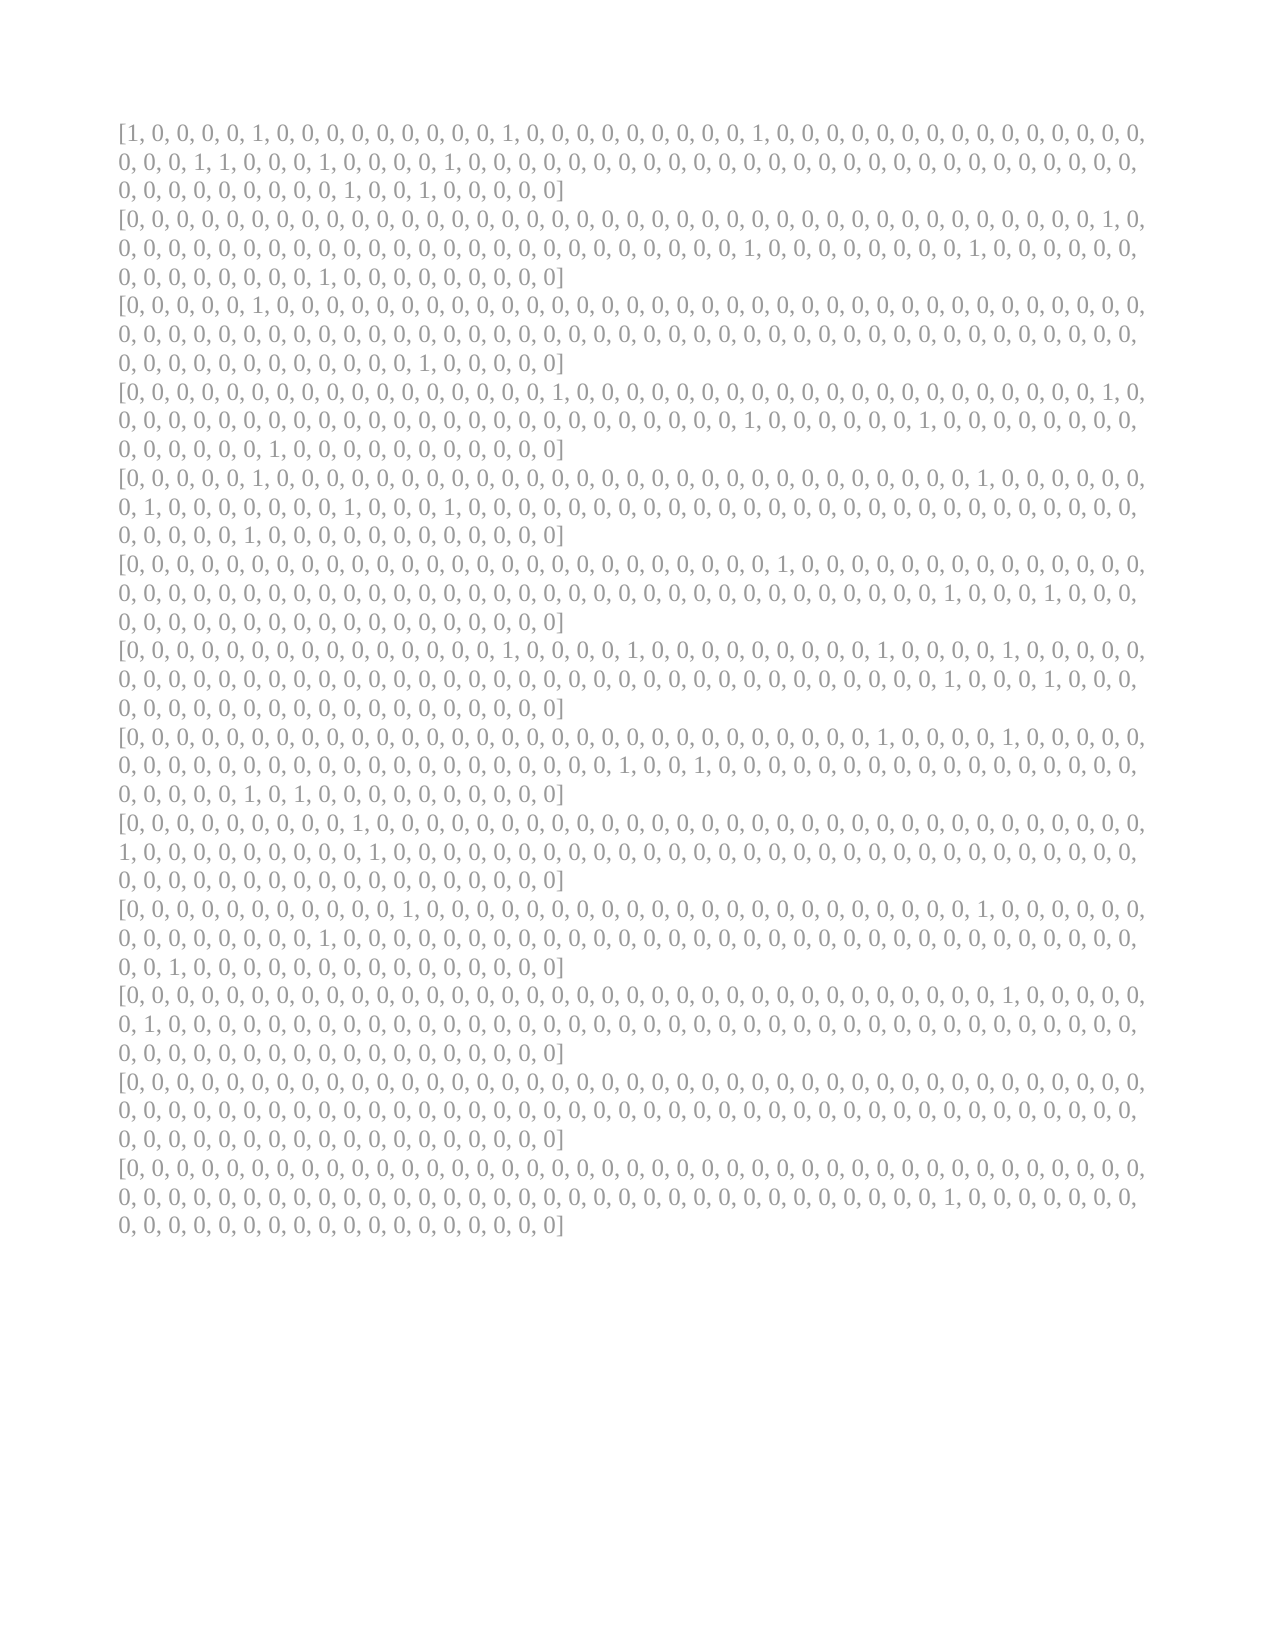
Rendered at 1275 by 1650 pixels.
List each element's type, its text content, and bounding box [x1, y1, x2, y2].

text [0, 0, 0, 0, 0, 1, 0, 0, 0, 0, 0, 0, 0, 0, 0, 0, 0, 0, 0, 0, 0, 0, 0, 0, 0, 0, 0, 0, 0, 0, 0, 0, 0, 0, 0, 0, 0, 0, 0, 0, 0, 0, 0, 0, 0, 0, 0, 0, 0, 0, 0, 0, 0, 0, 0, 0, 0, 0, 0, 0, 0, 0, 0, 0, 0, 0, 0, 0, 0, 0, 0, 0, 0, 0, 0, 0, 0, 0, 0, 0, 0, 0, 0, 0, 0, 0, 0, 0, 0, 0, 0, 0, 0, 0, 1, 0, 0, 0, 0, 0] [118, 291, 1157, 377]
text [0, 0, 0, 0, 0, 0, 0, 0, 0, 0, 0, 0, 0, 0, 0, 0, 0, 0, 0, 0, 0, 0, 0, 0, 0, 0, 0, 0, 0, 0, 0, 0, 0, 0, 0, 0, 0, 0, 0, 1, 0, 0, 0, 0, 0, 0, 0, 0, 0, 0, 0, 0, 0, 0, 0, 0, 0, 0, 0, 0, 0, 0, 0, 0, 0, 0, 1, 0, 0, 0, 0, 0, 0, 0, 0, 1, 0, 0, 0, 0, 0, 0, 0, 0, 0, 0, 0, 0, 0, 0, 1, 0, 0, 0, 0, 0, 0, 0, 0, 0] [118, 204, 1157, 291]
text [0, 0, 0, 0, 0, 1, 0, 0, 0, 0, 0, 0, 0, 0, 0, 0, 0, 0, 0, 0, 0, 0, 0, 0, 0, 0, 0, 0, 0, 0, 0, 0, 0, 0, 1, 0, 0, 0, 0, 0, 0, 0, 1, 0, 0, 0, 0, 0, 0, 0, 1, 0, 0, 0, 1, 0, 0, 0, 0, 0, 0, 0, 0, 0, 0, 0, 0, 0, 0, 0, 0, 0, 0, 0, 0, 0, 0, 0, 0, 0, 0, 0, 0, 0, 0, 0, 0, 1, 0, 0, 0, 0, 0, 0, 0, 0, 0, 0, 0, 0] [118, 463, 1157, 549]
text [0, 0, 0, 0, 0, 0, 0, 0, 0, 1, 0, 0, 0, 0, 0, 0, 0, 0, 0, 0, 0, 0, 0, 0, 0, 0, 0, 0, 0, 0, 0, 0, 0, 0, 0, 0, 0, 0, 0, 0, 0, 1, 0, 0, 0, 0, 0, 0, 0, 0, 0, 1, 0, 0, 0, 0, 0, 0, 0, 0, 0, 0, 0, 0, 0, 0, 0, 0, 0, 0, 0, 0, 0, 0, 0, 0, 0, 0, 0, 0, 0, 0, 0, 0, 0, 0, 0, 0, 0, 0, 0, 0, 0, 0, 0, 0, 0, 0, 0, 0] [118, 808, 1157, 894]
text [0, 0, 0, 0, 0, 0, 0, 0, 0, 0, 0, 0, 0, 0, 0, 0, 0, 0, 0, 0, 0, 0, 0, 0, 0, 0, 0, 0, 0, 0, 0, 0, 0, 0, 0, 0, 0, 0, 0, 0, 0, 0, 0, 0, 0, 0, 0, 0, 0, 0, 0, 0, 0, 0, 0, 0, 0, 0, 0, 0, 0, 0, 0, 0, 0, 0, 0, 0, 0, 0, 0, 0, 0, 0, 1, 0, 0, 0, 0, 0, 0, 0, 0, 0, 0, 0, 0, 0, 0, 0, 0, 0, 0, 0, 0, 0, 0, 0, 0, 0] [118, 1153, 1157, 1239]
text [0, 0, 0, 0, 0, 0, 0, 0, 0, 0, 0, 0, 0, 0, 0, 0, 0, 0, 0, 0, 0, 0, 0, 0, 0, 0, 0, 0, 0, 0, 0, 0, 0, 0, 0, 0, 0, 0, 0, 0, 0, 0, 0, 0, 0, 0, 0, 0, 0, 0, 0, 0, 0, 0, 0, 0, 0, 0, 0, 0, 0, 0, 0, 0, 0, 0, 0, 0, 0, 0, 0, 0, 0, 0, 0, 0, 0, 0, 0, 0, 0, 0, 0, 0, 0, 0, 0, 0, 0, 0, 0, 0, 0, 0, 0, 0, 0, 0, 0, 0] [118, 1067, 1157, 1153]
text [0, 0, 0, 0, 0, 0, 0, 0, 0, 0, 0, 0, 0, 0, 0, 0, 0, 0, 0, 0, 0, 0, 0, 0, 0, 0, 0, 0, 0, 0, 0, 0, 0, 0, 0, 1, 0, 0, 0, 0, 0, 0, 1, 0, 0, 0, 0, 0, 0, 0, 0, 0, 0, 0, 0, 0, 0, 0, 0, 0, 0, 0, 0, 0, 0, 0, 0, 0, 0, 0, 0, 0, 0, 0, 0, 0, 0, 0, 0, 0, 0, 0, 0, 0, 0, 0, 0, 0, 0, 0, 0, 0, 0, 0, 0, 0, 0, 0, 0, 0] [118, 981, 1157, 1067]
text [1, 0, 0, 0, 0, 1, 0, 0, 0, 0, 0, 0, 0, 0, 0, 1, 0, 0, 0, 0, 0, 0, 0, 0, 0, 1, 0, 0, 0, 0, 0, 0, 0, 0, 0, 0, 0, 0, 0, 0, 0, 0, 0, 0, 1, 1, 0, 0, 0, 1, 0, 0, 0, 0, 1, 0, 0, 0, 0, 0, 0, 0, 0, 0, 0, 0, 0, 0, 0, 0, 0, 0, 0, 0, 0, 0, 0, 0, 0, 0, 0, 0, 0, 0, 0, 0, 0, 0, 0, 0, 0, 1, 0, 0, 1, 0, 0, 0, 0, 0] [118, 118, 1157, 204]
text [0, 0, 0, 0, 0, 0, 0, 0, 0, 0, 0, 1, 0, 0, 0, 0, 0, 0, 0, 0, 0, 0, 0, 0, 0, 0, 0, 0, 0, 0, 0, 0, 0, 0, 1, 0, 0, 0, 0, 0, 0, 0, 0, 0, 0, 0, 0, 0, 0, 1, 0, 0, 0, 0, 0, 0, 0, 0, 0, 0, 0, 0, 0, 0, 0, 0, 0, 0, 0, 0, 0, 0, 0, 0, 0, 0, 0, 0, 0, 0, 0, 0, 0, 0, 1, 0, 0, 0, 0, 0, 0, 0, 0, 0, 0, 0, 0, 0, 0, 0] [118, 894, 1157, 981]
text [0, 0, 0, 0, 0, 0, 0, 0, 0, 0, 0, 0, 0, 0, 0, 0, 0, 0, 0, 0, 0, 0, 0, 0, 0, 0, 0, 0, 0, 0, 1, 0, 0, 0, 0, 1, 0, 0, 0, 0, 0, 0, 0, 0, 0, 0, 0, 0, 0, 0, 0, 0, 0, 0, 0, 0, 0, 0, 0, 0, 0, 1, 0, 0, 1, 0, 0, 0, 0, 0, 0, 0, 0, 0, 0, 0, 0, 0, 0, 0, 0, 0, 0, 0, 0, 0, 0, 1, 0, 1, 0, 0, 0, 0, 0, 0, 0, 0, 0, 0] [118, 722, 1157, 808]
text [0, 0, 0, 0, 0, 0, 0, 0, 0, 0, 0, 0, 0, 0, 0, 0, 0, 0, 0, 0, 0, 0, 0, 0, 0, 0, 1, 0, 0, 0, 0, 0, 0, 0, 0, 0, 0, 0, 0, 0, 0, 0, 0, 0, 0, 0, 0, 0, 0, 0, 0, 0, 0, 0, 0, 0, 0, 0, 0, 0, 0, 0, 0, 0, 0, 0, 0, 0, 0, 0, 0, 0, 0, 0, 1, 0, 0, 0, 1, 0, 0, 0, 0, 0, 0, 0, 0, 0, 0, 0, 0, 0, 0, 0, 0, 0, 0, 0, 0, 0] [118, 549, 1157, 636]
text [0, 0, 0, 0, 0, 0, 0, 0, 0, 0, 0, 0, 0, 0, 0, 1, 0, 0, 0, 0, 1, 0, 0, 0, 0, 0, 0, 0, 0, 0, 1, 0, 0, 0, 0, 1, 0, 0, 0, 0, 0, 0, 0, 0, 0, 0, 0, 0, 0, 0, 0, 0, 0, 0, 0, 0, 0, 0, 0, 0, 0, 0, 0, 0, 0, 0, 0, 0, 0, 0, 0, 0, 0, 0, 1, 0, 0, 0, 1, 0, 0, 0, 0, 0, 0, 0, 0, 0, 0, 0, 0, 0, 0, 0, 0, 0, 0, 0, 0, 0] [118, 636, 1157, 722]
text [0, 0, 0, 0, 0, 0, 0, 0, 0, 0, 0, 0, 0, 0, 0, 0, 0, 1, 0, 0, 0, 0, 0, 0, 0, 0, 0, 0, 0, 0, 0, 0, 0, 0, 0, 0, 0, 0, 0, 1, 0, 0, 0, 0, 0, 0, 0, 0, 0, 0, 0, 0, 0, 0, 0, 0, 0, 0, 0, 0, 0, 0, 0, 0, 0, 0, 1, 0, 0, 0, 0, 0, 0, 1, 0, 0, 0, 0, 0, 0, 0, 0, 0, 0, 0, 0, 0, 0, 1, 0, 0, 0, 0, 0, 0, 0, 0, 0, 0, 0] [118, 377, 1157, 463]
